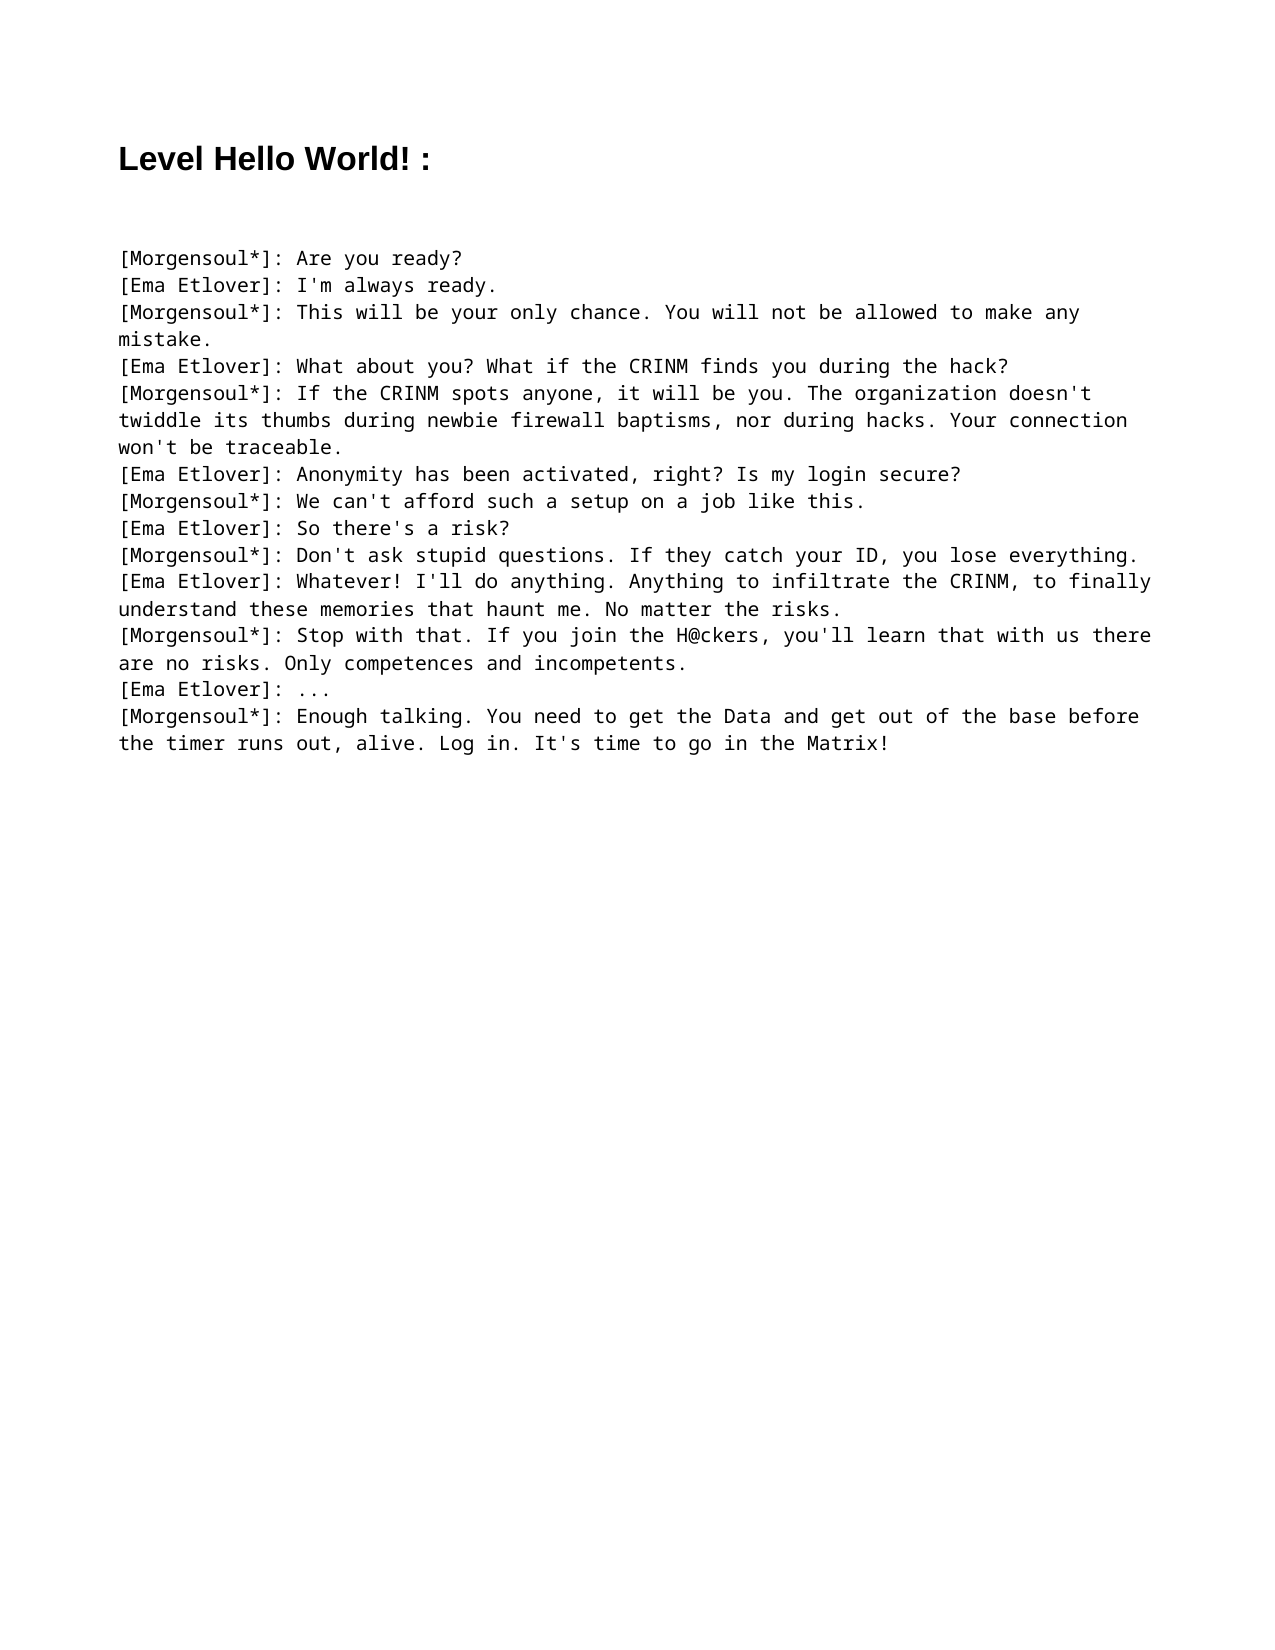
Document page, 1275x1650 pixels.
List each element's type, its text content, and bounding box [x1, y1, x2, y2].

text [Morgensoul*]: Are you ready? [118, 244, 1157, 271]
text [Ema Etlover]: What about you? What if the CRINM finds you during the hack? [118, 352, 1157, 379]
text [Morgensoul*]: Don't ask stupid questions. If they catch your ID, you lose everything. [118, 541, 1157, 568]
text [Morgensoul*]: If the CRINM spots anyone, it will be you. The organization doesn't twiddle its thumbs during newbie firewall baptisms, nor during hacks. Your connection won't be traceable. [118, 379, 1157, 460]
text [Ema Etlover]: So there's a risk? [118, 514, 1157, 541]
text [Morgensoul*]: Stop with that. If you join the H@ckers, you'll learn that with us there are no risks. Only competences and incompetents. [118, 622, 1157, 676]
text [Ema Etlover]: ... [118, 676, 1157, 703]
subtitle Level Hello World! : [118, 139, 1157, 178]
text [Morgensoul*]: Enough talking. You need to get the Data and get out of the base before the timer runs out, alive. Log in. It's time to go in the Matrix! [118, 703, 1157, 757]
text [Morgensoul*]: This will be your only chance. You will not be allowed to make any mistake. [118, 298, 1157, 352]
text [Ema Etlover]: I'm always ready. [118, 271, 1157, 298]
text [Morgensoul*]: We can't afford such a setup on a job like this. [118, 487, 1157, 514]
text [Ema Etlover]: Anonymity has been activated, right? Is my login secure? [118, 460, 1157, 487]
text [Ema Etlover]: Whatever! I'll do anything. Anything to infiltrate the CRINM, to finally understand these memories that haunt me. No matter the risks. [118, 568, 1157, 622]
